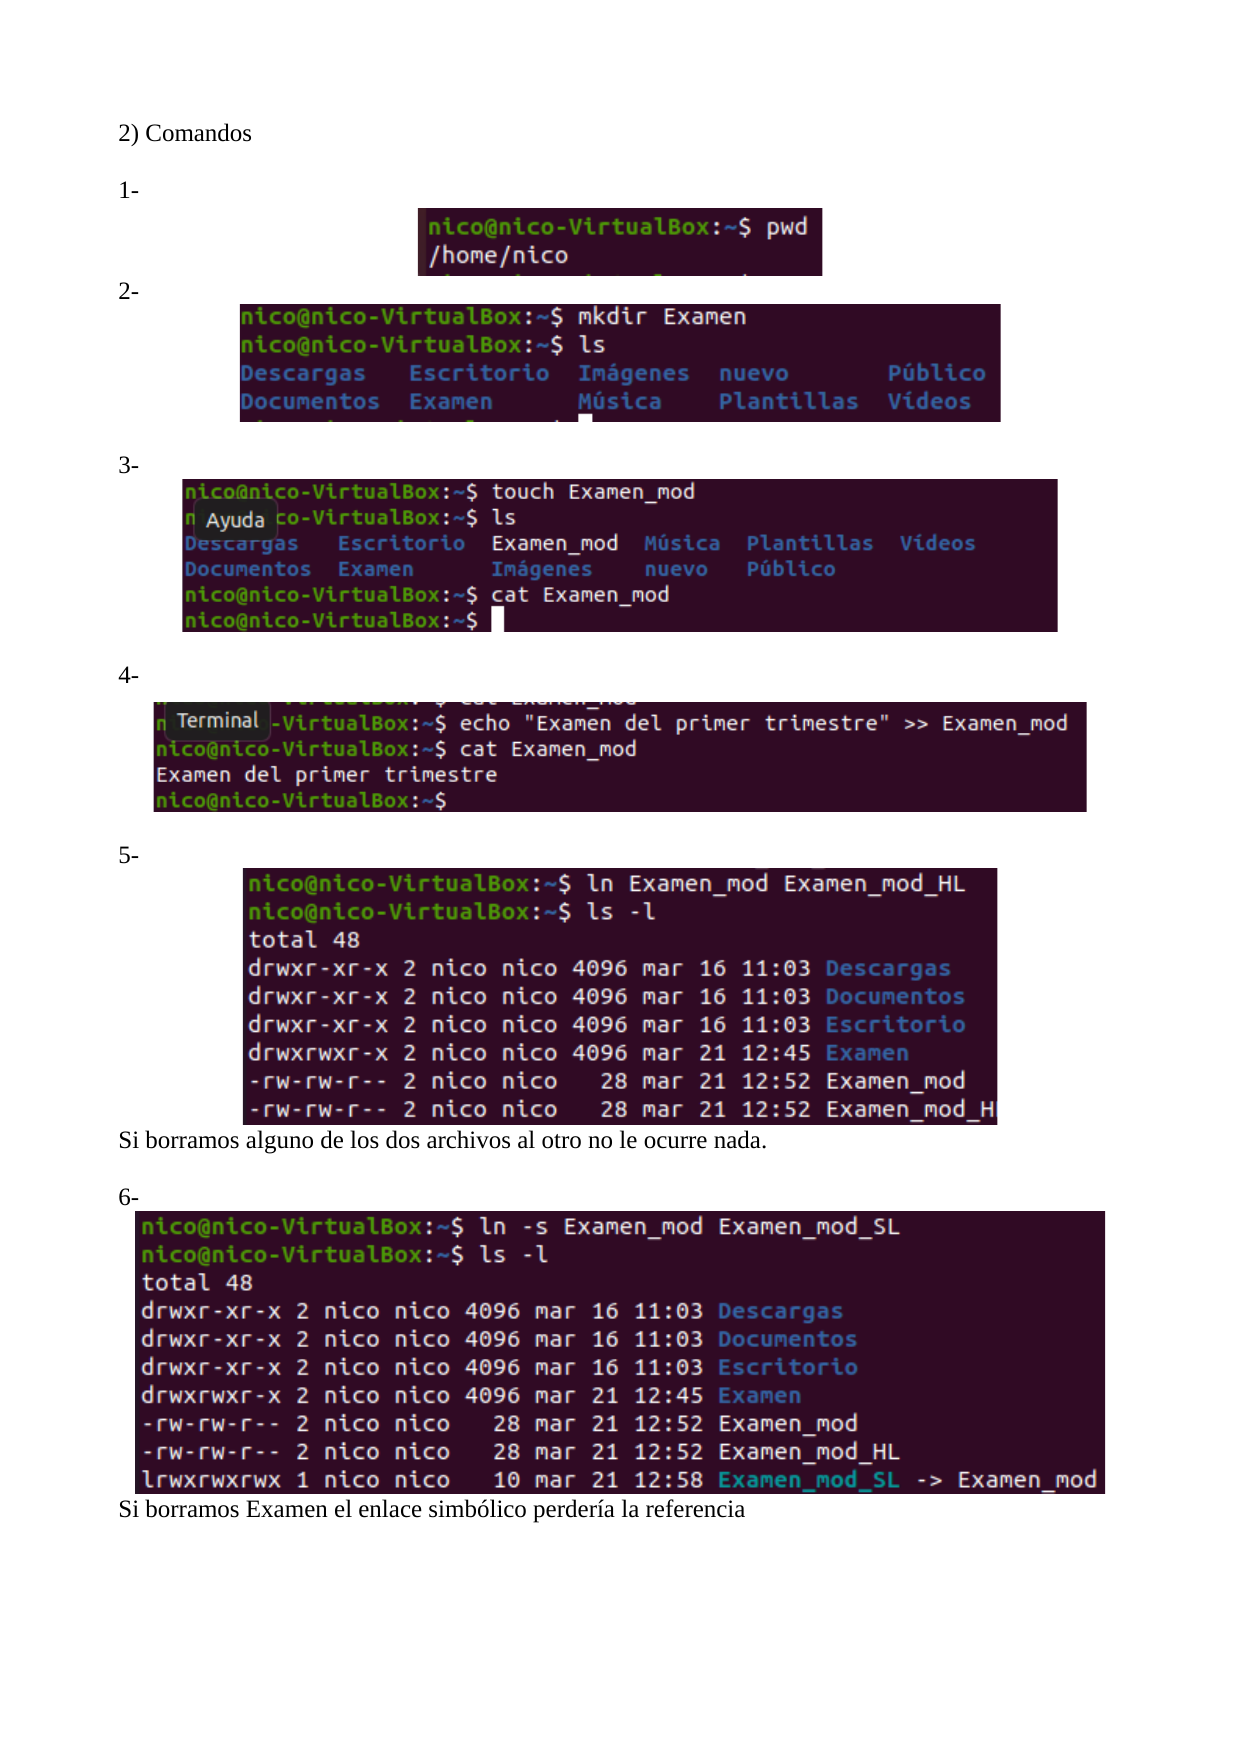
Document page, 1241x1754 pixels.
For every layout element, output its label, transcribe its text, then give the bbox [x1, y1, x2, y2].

text Si borramos alguno de los dos archivos al otro no le ocurre nada. [118, 869, 1122, 1154]
picture [135, 1211, 1106, 1494]
text 1- [118, 176, 1122, 204]
text 4- [118, 660, 1122, 689]
text 5- [118, 840, 1122, 869]
picture [182, 479, 1058, 632]
text 2) Comandos [118, 118, 1122, 147]
text Si borramos Examen el enlace simbólico perdería la referencia [118, 1211, 1122, 1523]
text 3- [118, 451, 1122, 479]
picture [242, 868, 998, 1125]
picture [153, 702, 1087, 812]
text 6- [118, 1182, 1122, 1211]
picture [417, 208, 823, 276]
picture [239, 304, 1001, 422]
text 2- [118, 204, 1122, 305]
